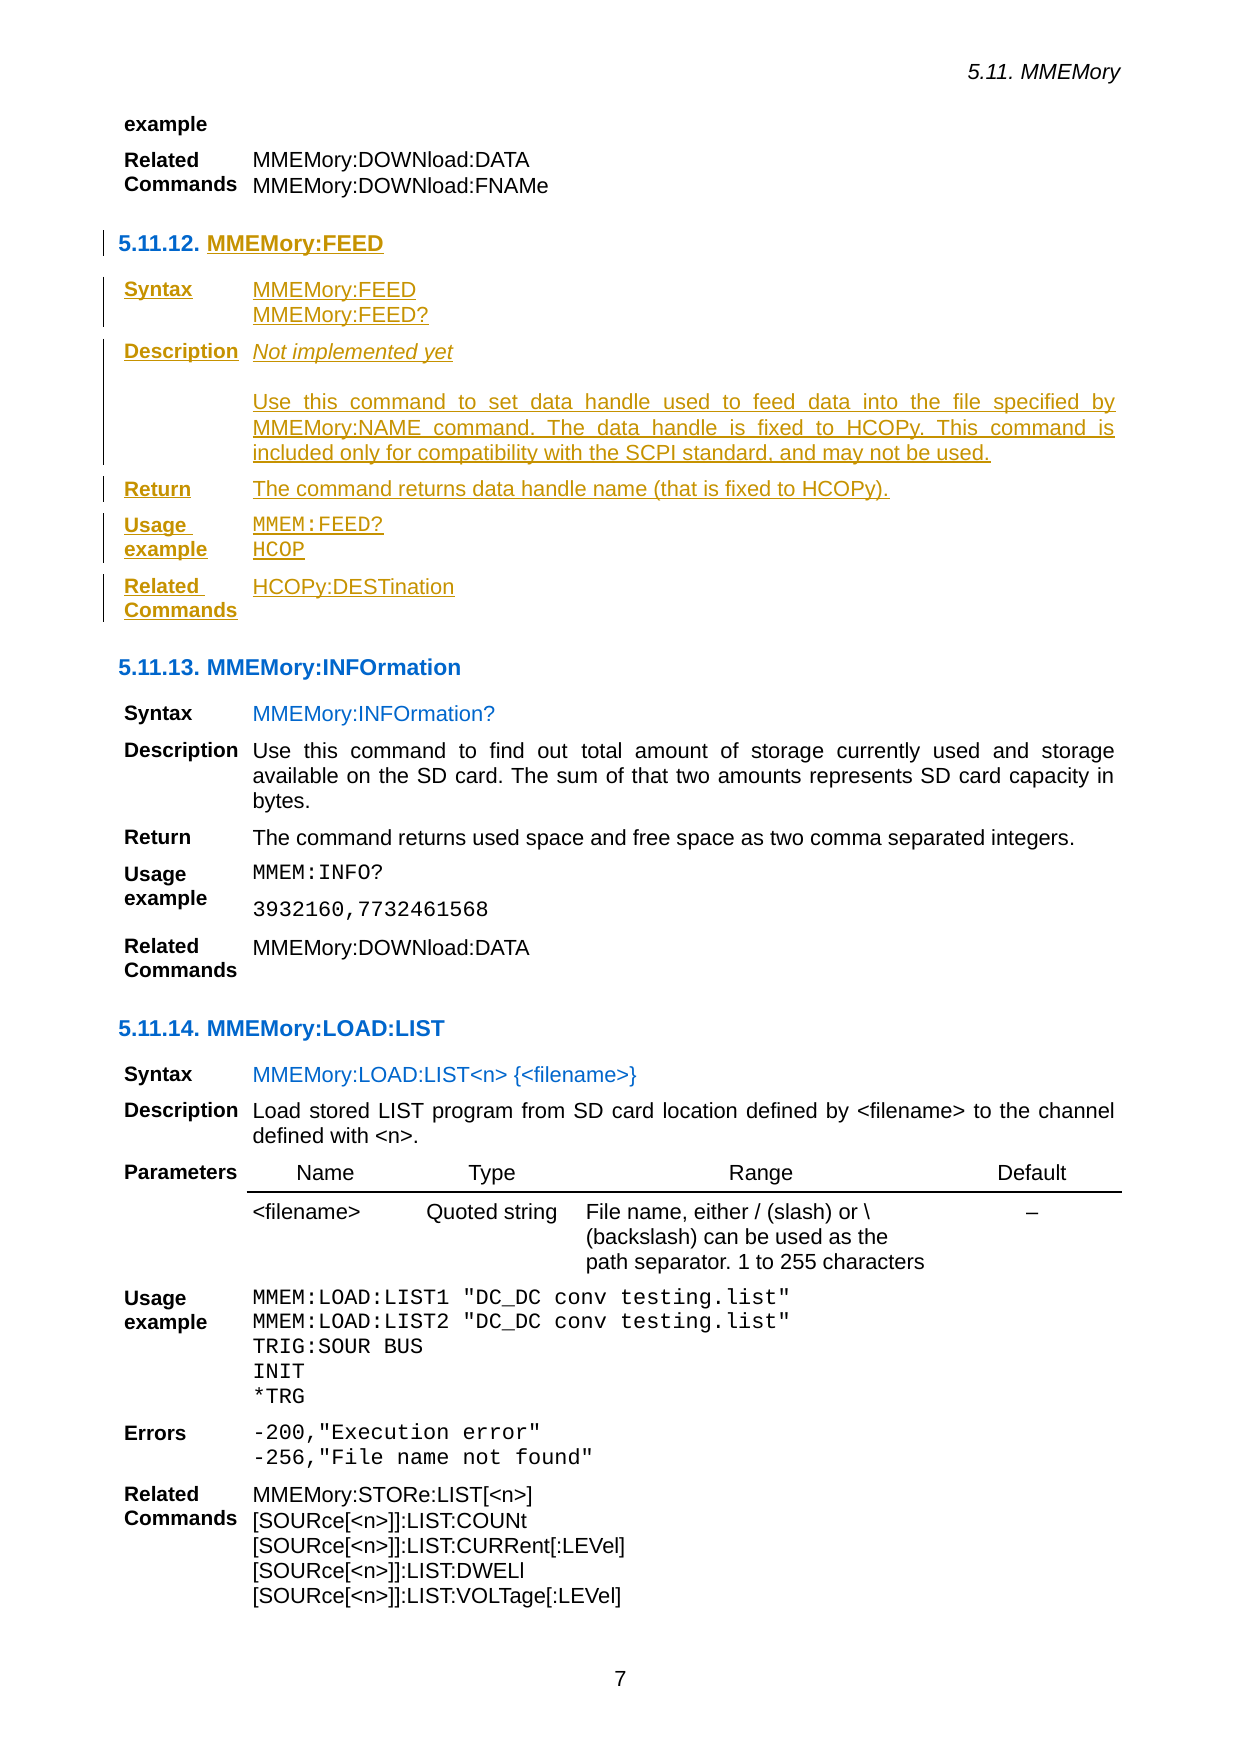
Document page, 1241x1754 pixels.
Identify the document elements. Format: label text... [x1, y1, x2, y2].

table_cell MMEM:LOAD:LIST1 "DC_DC conv testing.list" MMEM:LOAD:LIST2 "DC_DC conv testing.list" TRIG:SOUR BUS INIT *TRG [247, 1280, 1122, 1416]
table_cell Load stored LIST program from SD card location defined by <filename> to the channel defined with <n>. [247, 1093, 1122, 1154]
table_cell Return [118, 819, 247, 856]
table_cell Related Commands [118, 142, 247, 203]
table_cell Default [942, 1154, 1122, 1191]
table_cell Parameters [118, 1154, 247, 1280]
table_cell Usage example [118, 1280, 247, 1416]
table_cell MMEMory:DOWNload:DATA [247, 929, 1122, 988]
table_cell Use this command to find out total amount of storage currently used and storage available on the SD card. The sum of that two amounts represents SD card capacity in bytes. [247, 732, 1122, 819]
table_cell MMEMory:DOWNload:DATA MMEMory:DOWNload:FNAMe [247, 142, 1122, 203]
table_cell Related Commands [118, 929, 247, 988]
table_cell example [118, 106, 247, 142]
table_header MMEMory:LOAD:LIST<n> {<filename>} [247, 1056, 1122, 1092]
subtitle MMEMory:LOAD:LIST [118, 1014, 1122, 1041]
table_cell Not implemented yet Use this command to set data handle used to feed data into the file specified by MMEMory:NAME command. The data handle is fixed to HCOPy. This command is included only for compatibility with the SCPI standard, and may not be used. [247, 333, 1122, 471]
table_cell Description [118, 333, 247, 471]
table_header Syntax [118, 1056, 247, 1092]
table_cell Usage example [118, 856, 247, 929]
table_cell Return [118, 471, 247, 507]
table_header MMEMory:FEED MMEMory:FEED? [247, 271, 1122, 333]
table_header Syntax [118, 271, 247, 333]
table_cell The command returns data handle name (that is fixed to HCOPy). [247, 471, 1122, 507]
table_cell Related Commands [118, 1477, 247, 1614]
table_cell Type [404, 1154, 580, 1191]
table_cell – [942, 1193, 1122, 1280]
table_cell File name, either / (slash) or \ (backslash) can be used as the path separator. 1 to 255 characters [580, 1193, 942, 1280]
table_cell <filename> [247, 1193, 404, 1280]
table_header MMEMory:INFOrmation? [247, 695, 1122, 732]
table_cell Description [118, 1093, 247, 1154]
table_header Syntax [118, 695, 247, 732]
subtitle MMEMory:INFOrmation [118, 654, 1122, 681]
table_cell Name [247, 1154, 404, 1191]
table_cell MMEM:FEED? HCOP [247, 507, 1122, 568]
table_cell Related Commands [118, 568, 247, 628]
table_cell Range [580, 1154, 942, 1191]
table_cell HCOPy:DESTination [247, 568, 1122, 628]
table_cell The command returns used space and free space as two comma separated integers. [247, 819, 1122, 856]
table_cell -200,"Execution error" -256,"File name not found" [247, 1416, 1122, 1477]
table_cell MMEMory:STORe:LIST[<n>] [SOURce[<n>]]:LIST:COUNt [SOURce[<n>]]:LIST:CURRent[:LEVel] [SOURce[<n>]]:LIST:DWELl [SOURce[<n>]]:LIST:VOLTage[:LEVel] [247, 1477, 1122, 1614]
table_cell [247, 106, 1122, 142]
table_cell Description [118, 732, 247, 819]
table_cell Usage example [118, 507, 247, 568]
table_cell MMEM:INFO? 3932160,7732461568 [247, 856, 1122, 929]
subtitle MMEMory:FEED [118, 230, 1122, 256]
table_cell Errors [118, 1416, 247, 1477]
table_cell Quoted string [404, 1193, 580, 1280]
